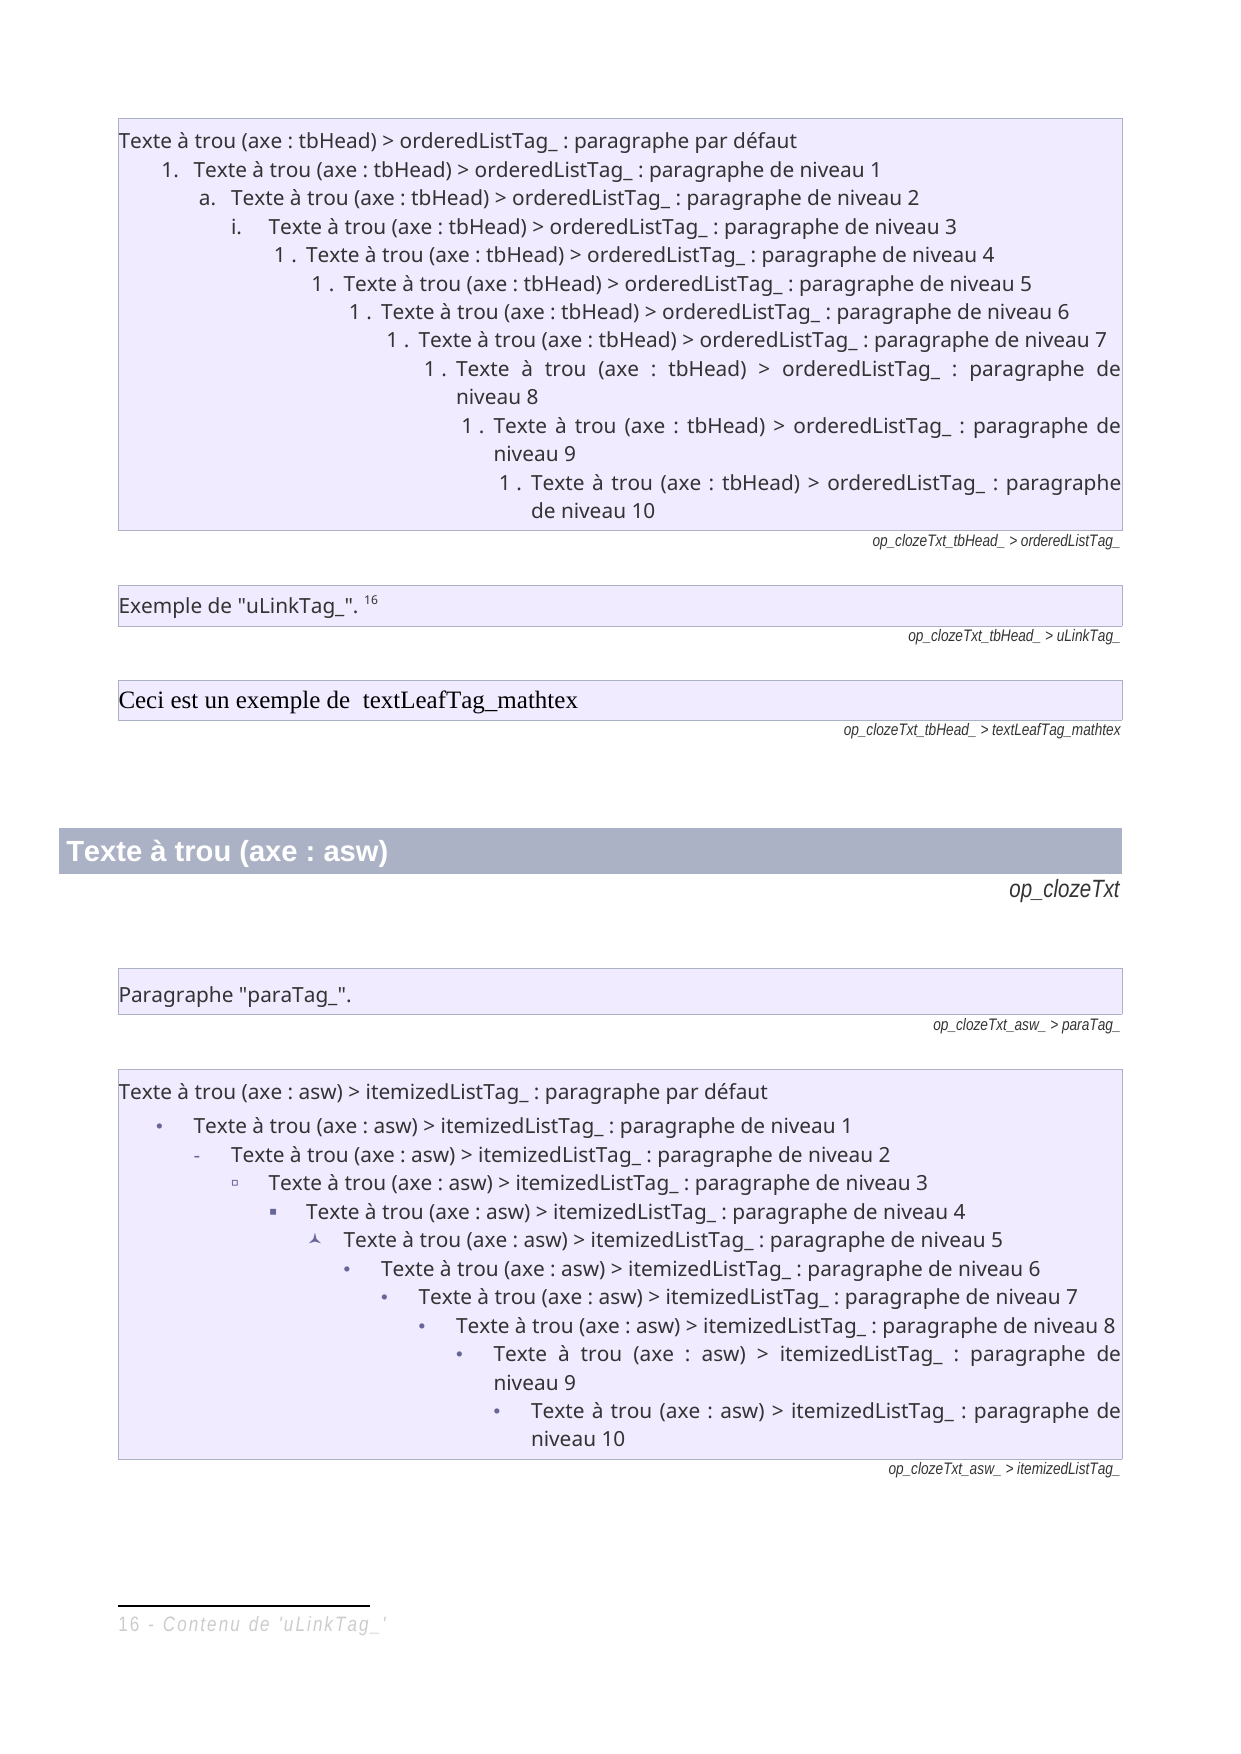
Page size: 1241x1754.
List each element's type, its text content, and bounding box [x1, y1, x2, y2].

table_header Texte à trou (axe : tbHead) > orderedListTag_ : paragraphe par défaut Texte à trou (axe : tbHead) > orderedListTag_ : paragraphe de niveau 1 Texte à trou (axe : tbHead) > orderedListTag_ : paragraphe de niveau 2 Texte à trou (axe : tbHead) > orderedListTag_ : paragraphe de niveau 3 Texte à trou (axe : tbHead) > orderedListTag_ : paragraphe de niveau 4 Texte à trou (axe : tbHead) > orderedListTag_ : paragraphe de niveau 5 Texte à trou (axe : tbHead) > orderedListTag_ : paragraphe de niveau 6 Texte à trou (axe : tbHead) > orderedListTag_ : paragraphe de niveau 7 Texte à trou (axe : tbHead) > orderedListTag_ : paragraphe de niveau 8 Texte à trou (axe : tbHead) > orderedListTag_ : paragraphe de niveau 9 Texte à trou (axe : tbHead) > orderedListTag_ : paragraphe de niveau 10 [119, 119, 1122, 530]
table_header Ceci est un exemple de textLeafTag_mathtex [119, 681, 1122, 720]
title op_clozeTxt_tbHead_ > uLinkTag_ [118, 627, 1122, 645]
table_header Paragraphe "paraTag_". [119, 969, 1122, 1014]
title Texte à trou (axe : asw) [60, 829, 1122, 873]
title op_clozeTxt_tbHead_ > orderedListTag_ [118, 531, 1122, 550]
title op_clozeTxt_asw_ > paraTag_ [118, 1015, 1122, 1033]
subtitle op_clozeTxt [118, 874, 1122, 903]
table_header Exemple de "uLinkTag_". [119, 586, 1122, 626]
title op_clozeTxt_tbHead_ > textLeafTag_mathtex [118, 721, 1122, 739]
title op_clozeTxt_asw_ > itemizedListTag_ [118, 1460, 1122, 1478]
table_header Texte à trou (axe : asw) > itemizedListTag_ : paragraphe par défaut Texte à trou (axe : asw) > itemizedListTag_ : paragraphe de niveau 1 Texte à trou (axe : asw) > itemizedListTag_ : paragraphe de niveau 2 Texte à trou (axe : asw) > itemizedListTag_ : paragraphe de niveau 3 Texte à trou (axe : asw) > itemizedListTag_ : paragraphe de niveau 4 Texte à trou (axe : asw) > itemizedListTag_ : paragraphe de niveau 5 Texte à trou (axe : asw) > itemizedListTag_ : paragraphe de niveau 6 Texte à trou (axe : asw) > itemizedListTag_ : paragraphe de niveau 7 Texte à trou (axe : asw) > itemizedListTag_ : paragraphe de niveau 8 Texte à trou (axe : asw) > itemizedListTag_ : paragraphe de niveau 9 Texte à trou (axe : asw) > itemizedListTag_ : paragraphe de niveau 10 [119, 1070, 1122, 1459]
